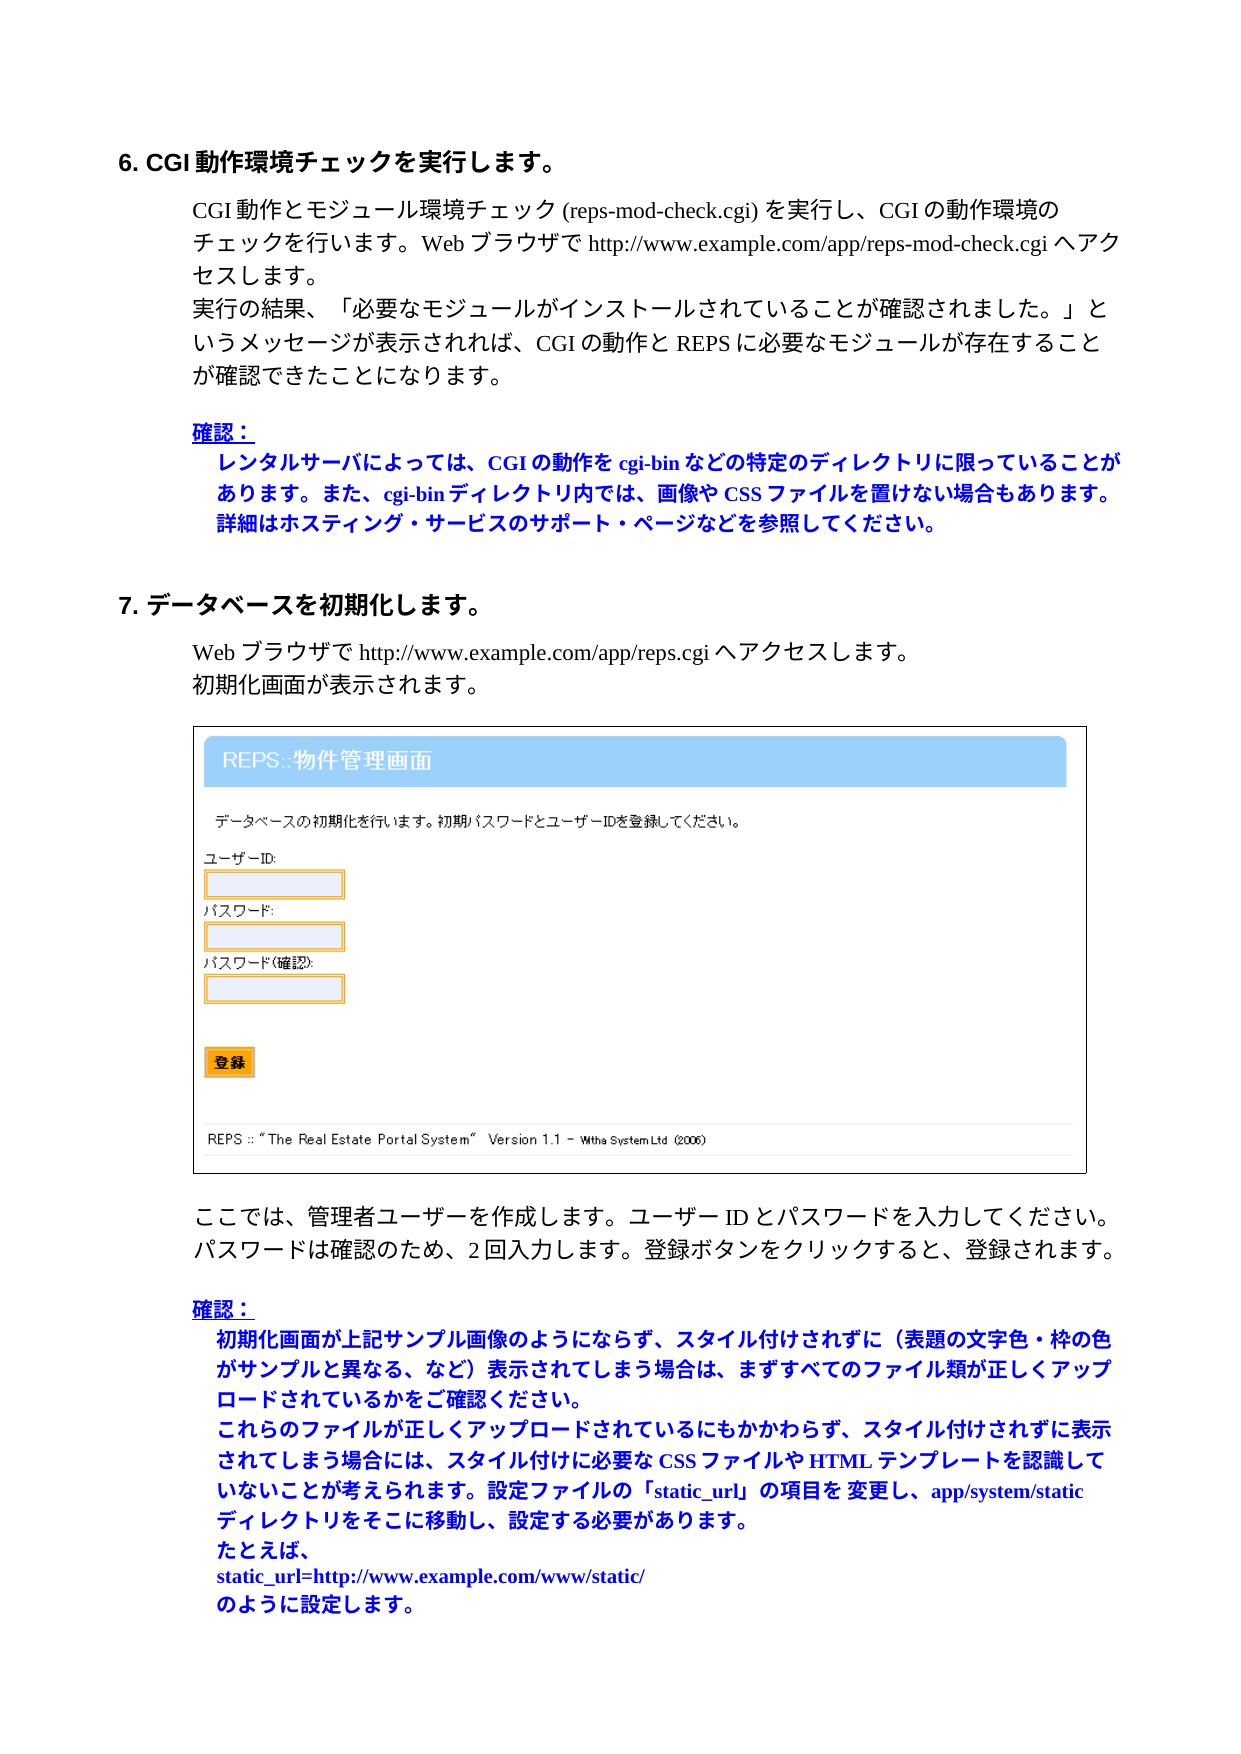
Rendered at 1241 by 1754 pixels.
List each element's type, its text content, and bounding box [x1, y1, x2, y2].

text 確認： [192, 416, 1122, 447]
text 実行の結果、「必要なモジュールがインストールされていることが確認されました。」というメッセージが表示されれば、CGIの動作とREPSに必要なモジュールが存在することが確認できたことになります。 [192, 291, 1122, 391]
text レンタルサーバによっては、CGIの動作をcgi-binなどの特定のディレクトリに限っていることがあります。また、cgi-binディレクトリ内では、画像やCSSファイルを置けない場合もあります。 [217, 447, 1122, 507]
subtitle 6. CGI動作環境チェックを実行します。 [118, 143, 1122, 179]
text Webブラウザでhttp://www.example.com/app/reps.cgiへアクセスします。 [192, 634, 1122, 667]
text これらのファイルが正しくアップロードされているにもかかわらず、スタイル付けされずに表示されてしまう場合には、スタイル付けに必要なCSSファイルやHTMLテンプレートを認識していないことが考えられます。設定ファイルの「static_url」の項目を 変更し、app/system/staticディレクトリをそこに移動し、設定する必要があります。 [217, 1414, 1122, 1534]
subtitle 7. データベースを初期化します。 [118, 585, 1122, 621]
text 初期化画面が表示されます。 [192, 667, 1122, 700]
text のように設定します。 [217, 1588, 1122, 1618]
text たとえば、 static_url=http://www.example.com/www/static/ [217, 1534, 1122, 1588]
text CGI動作とモジュール環境チェック (reps-mod-check.cgi) を実行し、CGIの動作環境のチェックを行います。Webブラウザでhttp://www.example.com/app/reps-mod-check.cgiへアクセスします。 [192, 192, 1122, 291]
text 確認： [192, 1293, 1122, 1323]
picture [196, 728, 1083, 1171]
text 詳細はホスティング・サービスのサポート・ページなどを参照してください。 [217, 507, 1122, 537]
text 初期化画面が上記サンプル画像のようにならず、スタイル付けされずに（表題の文字色・枠の色がサンプルと異なる、など）表示されてしまう場合は、まずすべてのファイル類が正しくアップロードされているかをご確認ください。 [217, 1323, 1122, 1414]
text ここでは、管理者ユーザーを作成します。ユーザーIDとパスワードを入力してください。パスワードは確認のため、2回入力します。登録ボタンをクリックすると、登録されます。 [193, 1199, 1122, 1265]
